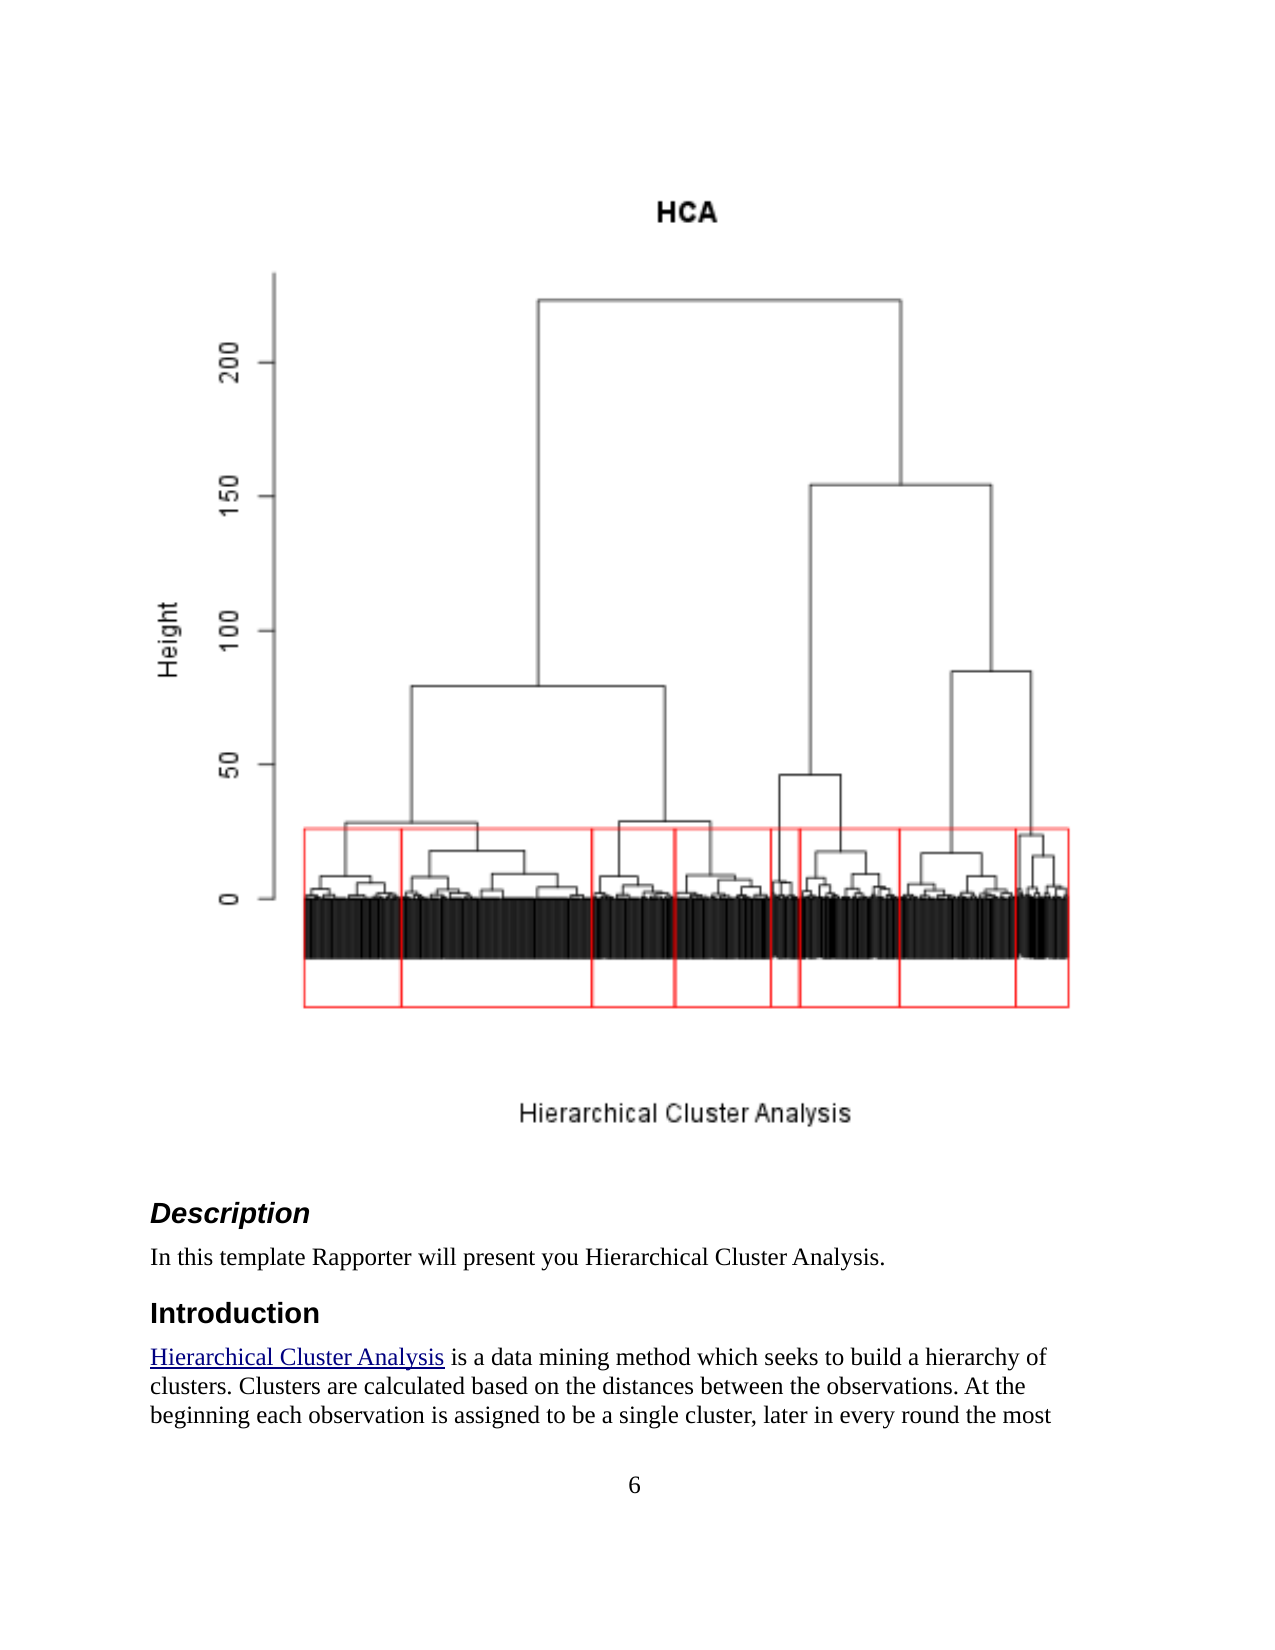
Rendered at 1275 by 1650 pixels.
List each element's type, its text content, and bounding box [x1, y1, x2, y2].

picture [150, 150, 1163, 1163]
text Hierarchical Cluster Analysis is a data mining method which seeks to build a hierarchy of clusters. Clusters are calculated based on the distances between the observations. At the beginning each observation is assigned to be a single cluster, later in every round the most [150, 1342, 1125, 1428]
subtitle Description [150, 1196, 1125, 1230]
subtitle Introduction [150, 1296, 1125, 1330]
text In this template Rapporter will present you Hierarchical Cluster Analysis. [150, 1242, 1125, 1271]
